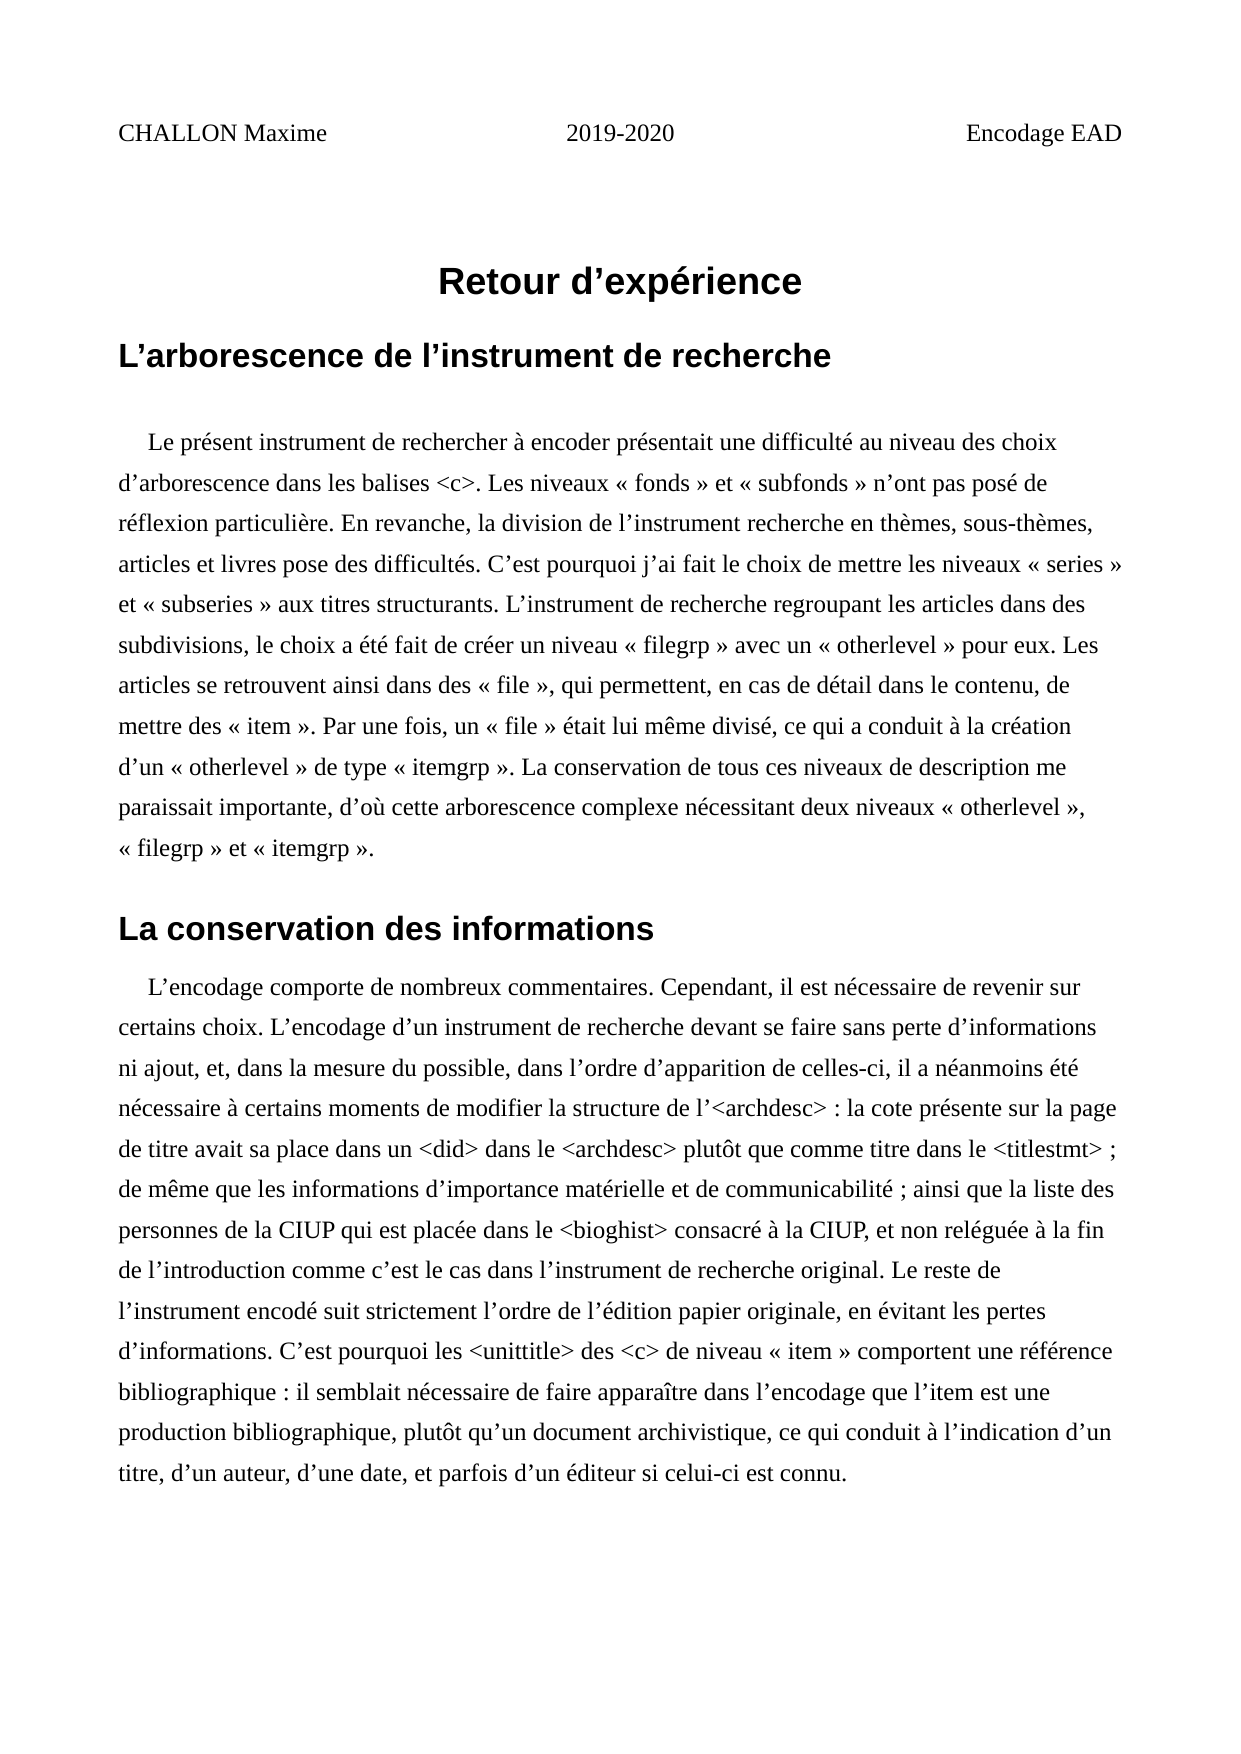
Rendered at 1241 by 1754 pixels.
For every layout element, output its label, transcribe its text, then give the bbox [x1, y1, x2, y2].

subtitle L’arborescence de l’instrument de recherche [118, 336, 1122, 374]
text L’encodage comporte de nombreux commentaires. Cependant, il est nécessaire de revenir sur certains choix. L’encodage d’un instrument de recherche devant se faire sans perte d’informations ni ajout, et, dans la mesure du possible, dans l’ordre d’apparition de celles-ci, il a néanmoins été nécessaire à certains moments de modifier la structure de l’<archdesc> : la cote présente sur la page de titre avait sa place dans un <did> dans le <archdesc> plutôt que comme titre dans le <titlestmt> ; de même que les informations d’importance matérielle et de communicabilité ; ainsi que la liste des personnes de la CIUP qui est placée dans le <bioghist> consacré à la CIUP, et non reléguée à la fin de l’introduction comme c’est le cas dans l’instrument de recherche original. Le reste de l’instrument encodé suit strictement l’ordre de l’édition papier originale, en évitant les pertes d’informations. C’est pourquoi les <unittitle> des <c> de niveau « item » comportent une référence bibliographique : il semblait nécessaire de faire apparaître dans l’encodage que l’item est une production bibliographique, plutôt qu’un document archivistique, ce qui conduit à l’indication d’un titre, d’un auteur, d’une date, et parfois d’un éditeur si celui-ci est connu. [118, 972, 1122, 1487]
text Le présent instrument de rechercher à encoder présentait une difficulté au niveau des choix d’arborescence dans les balises <c>. Les niveaux « fonds » et « subfonds » n’ont pas posé de réflexion particulière. En revanche, la division de l’instrument recherche en thèmes, sous-thèmes, articles et livres pose des difficultés. C’est pourquoi j’ai fait le choix de mettre les niveaux « series » et « subseries » aux titres structurants. L’instrument de recherche regroupant les articles dans des subdivisions, le choix a été fait de créer un niveau « filegrp » avec un « otherlevel » pour eux. Les articles se retrouvent ainsi dans des « file », qui permettent, en cas de détail dans le contenu, de mettre des « item ». Par une fois, un « file » était lui même divisé, ce qui a conduit à la création d’un « otherlevel » de type « itemgrp ». La conservation de tous ces niveaux de description me paraissait importante, d’où cette arborescence complexe nécessitant deux niveaux « otherlevel », « filegrp » et « itemgrp ». [118, 427, 1122, 861]
subtitle Retour d’expérience [118, 259, 1122, 302]
subtitle La conservation des informations [118, 909, 1122, 947]
